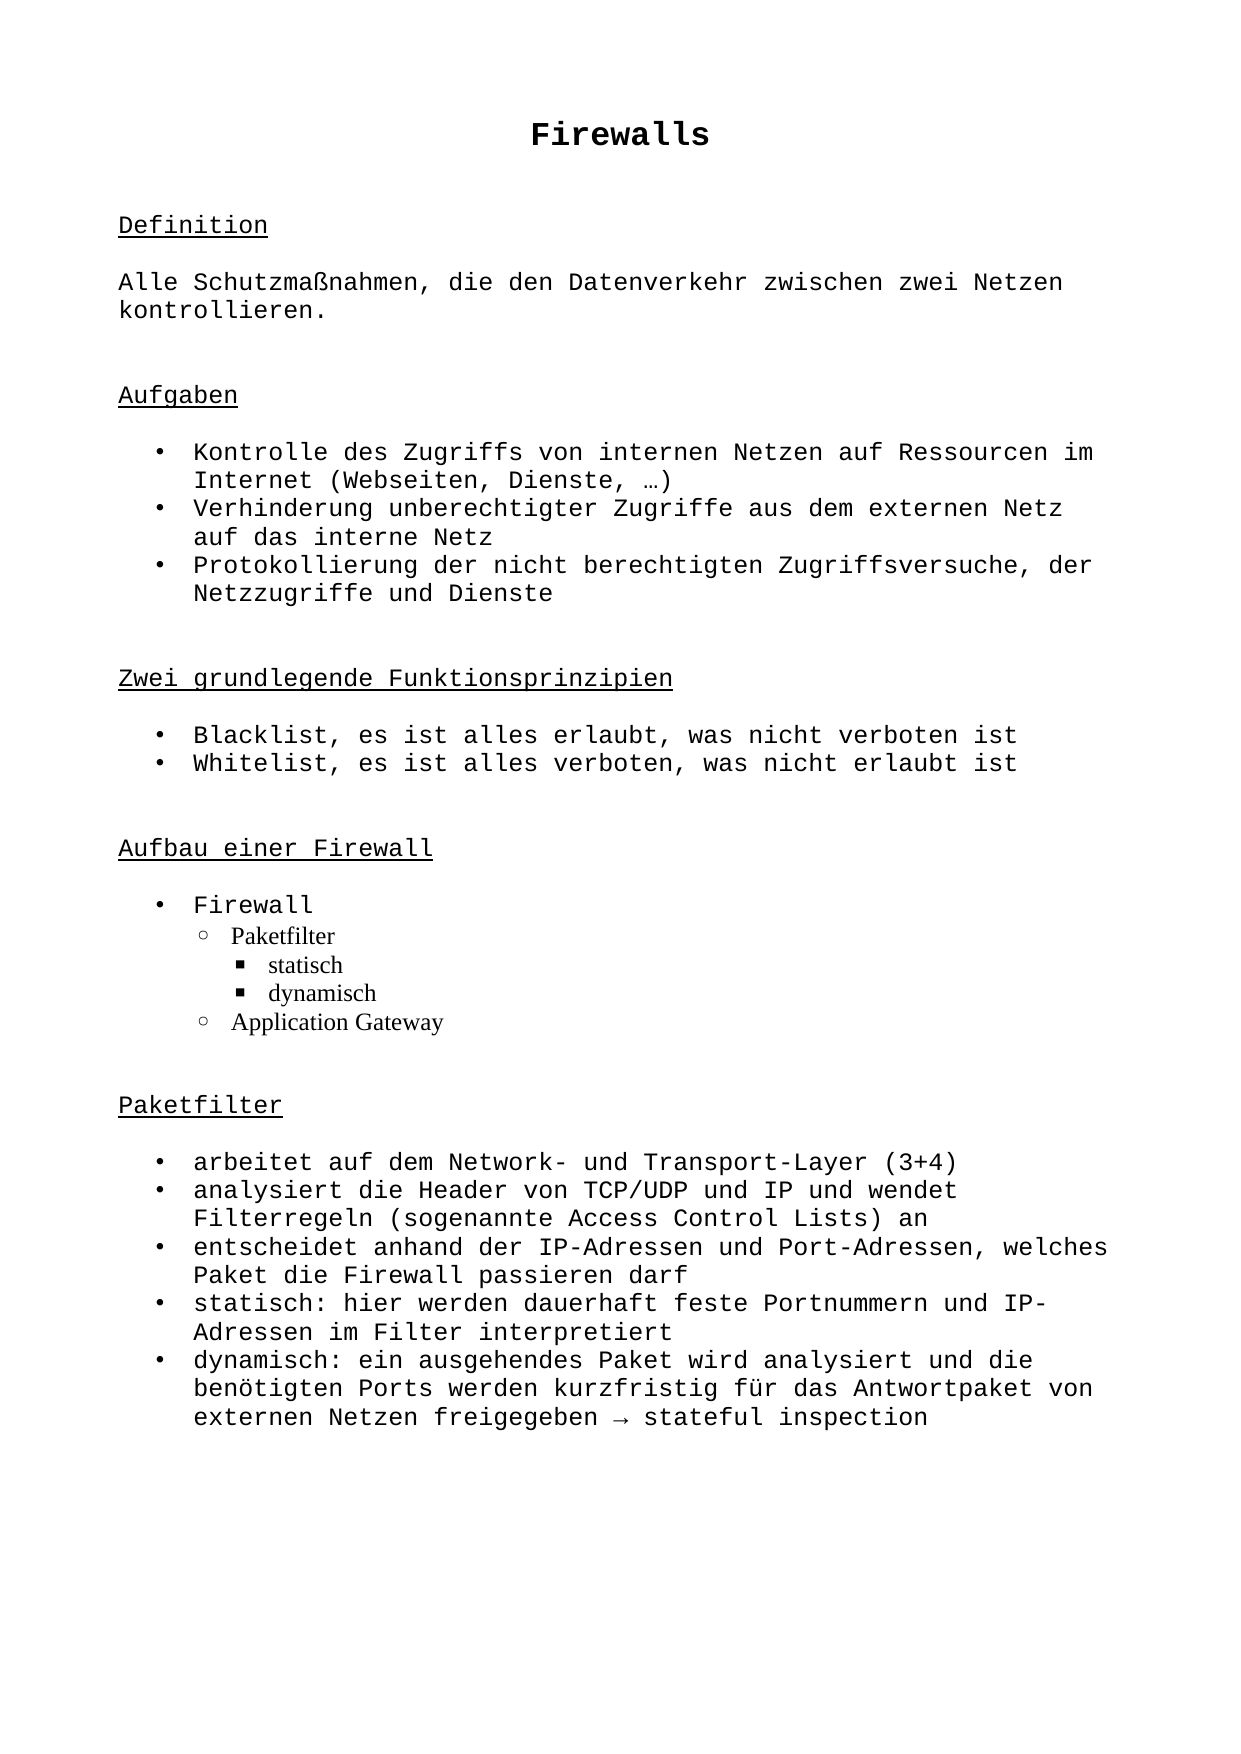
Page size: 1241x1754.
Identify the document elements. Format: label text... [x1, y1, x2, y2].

list Protokollierung der nicht berechtigten Zugriffsversuche, der Netzzugriffe und Dienste [156, 553, 1122, 609]
list dynamisch [231, 978, 1122, 1007]
text Firewalls [118, 118, 1122, 156]
list arbeitet auf dem Network- und Transport-Layer (3+4) [156, 1149, 1122, 1178]
list analysiert die Header von TCP/UDP und IP und wendet Filterregeln (sogenannte Access Control Lists) an [156, 1178, 1122, 1234]
text Aufgaben [118, 383, 1122, 411]
list dynamisch: ein ausgehendes Paket wird analysiert und die benötigten Ports werden kurzfristig für das Antwortpaket von externen Netzen freigegeben → stateful inspection [156, 1348, 1122, 1433]
text Paketfilter [118, 1093, 1122, 1121]
text Aufbau einer Firewall [118, 836, 1122, 864]
text Alle Schutzmaßnahmen, die den Datenverkehr zwischen zwei Netzen kontrollieren. [118, 269, 1122, 326]
list entscheidet anhand der IP-Adressen und Port-Adressen, welches Paket die Firewall passieren darf [156, 1234, 1122, 1291]
list Whitelist, es ist alles verboten, was nicht erlaubt ist [156, 751, 1122, 779]
list Kontrolle des Zugriffs von internen Netzen auf Ressourcen im Internet (Webseiten, Dienste, …) [156, 439, 1122, 496]
list statisch: hier werden dauerhaft feste Portnummern und IP-Adressen im Filter interpretiert [156, 1291, 1122, 1348]
list Verhinderung unberechtigter Zugriffe aus dem externen Netz auf das interne Netz [156, 496, 1122, 553]
list Application Gateway [193, 1007, 1122, 1036]
list Paketfilter [193, 921, 1122, 950]
text Zwei grundlegende Funktionsprinzipien [118, 666, 1122, 694]
text Definition [118, 213, 1122, 241]
list statisch [231, 950, 1122, 978]
list Blacklist, es ist alles erlaubt, was nicht verboten ist [156, 723, 1122, 751]
list Firewall [156, 893, 1122, 921]
